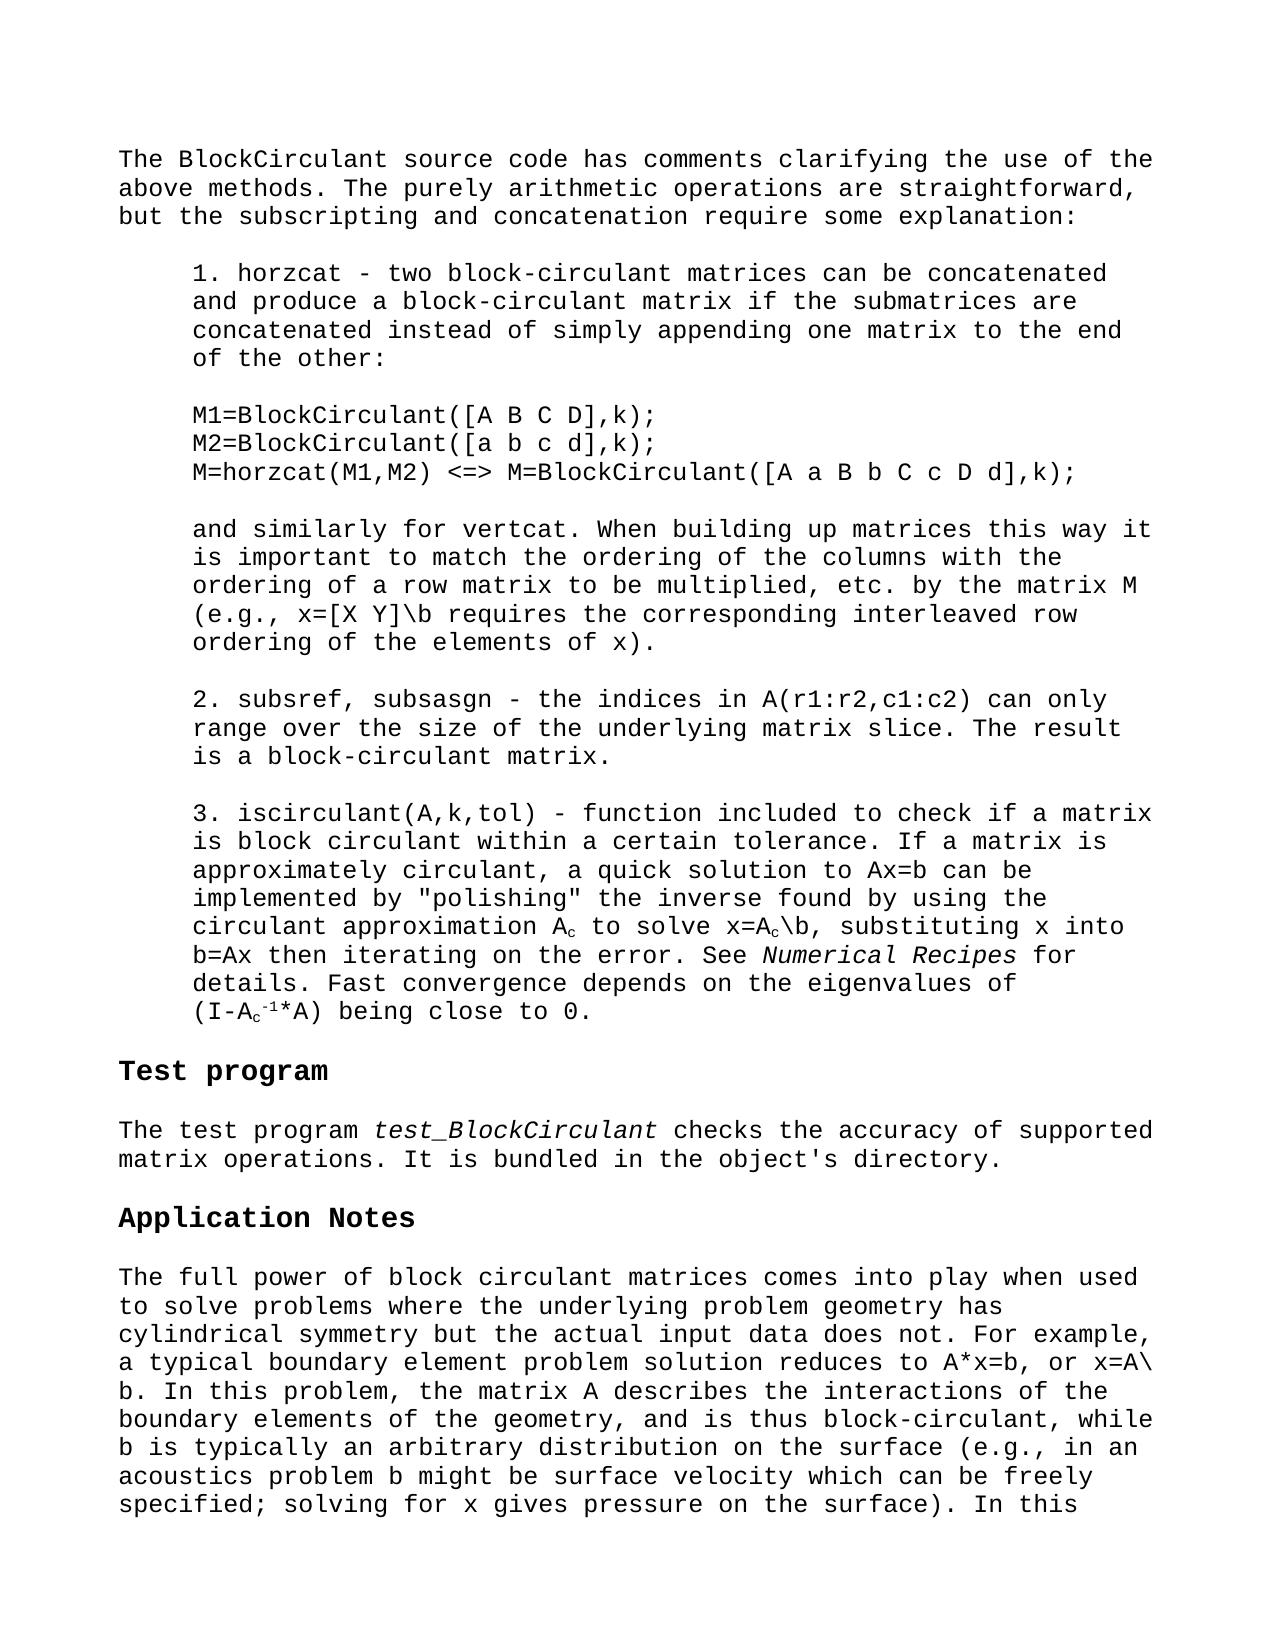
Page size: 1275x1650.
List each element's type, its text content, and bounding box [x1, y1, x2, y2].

text 3. iscirculant(A,k,tol) - function included to check if a matrix is block circulant within a certain tolerance. If a matrix is approximately circulant, a quick solution to Ax=b can be implemented by "polishing" the inverse found by using the circulant approximation Ac to solve x=Ac\b, substituting x into b=Ax then iterating on the error. See Numerical Recipes for details. Fast convergence depends on the eigenvalues of (I-Ac-1*A) being close to 0. [192, 801, 1157, 1027]
text The full power of block circulant matrices comes into play when used to solve problems where the underlying problem geometry has cylindrical symmetry but the actual input data does not. For example, a typical boundary element problem solution reduces to A*x=b, or x=A\b. In this problem, the matrix A describes the interactions of the boundary elements of the geometry, and is thus block-circulant, while b is typically an arbitrary distribution on the surface (e.g., in an acoustics problem b might be surface velocity which can be freely specified; solving for x gives pressure on the surface). In this [118, 1265, 1157, 1520]
text The BlockCirculant source code has comments clarifying the use of the above methods. The purely arithmetic operations are straightforward, but the subscripting and concatenation require some explanation: [118, 147, 1157, 232]
text 1. horzcat - two block-circulant matrices can be concatenated and produce a block-circulant matrix if the submatrices are concatenated instead of simply appending one matrix to the end of the other: [192, 261, 1157, 374]
text Test program [118, 1056, 1157, 1089]
text 2. subsref, subsasgn - the indices in A(r1:r2,c1:c2) can only range over the size of the underlying matrix slice. The result is a block-circulant matrix. [192, 687, 1157, 772]
text M=horzcat(M1,M2) <=> M=BlockCirculant([A a B b C c D d],k); [192, 459, 1157, 488]
text M1=BlockCirculant([A B C D],k); [192, 403, 1157, 431]
text The test program test_BlockCirculant checks the accuracy of supported matrix operations. It is bundled in the object's directory. [118, 1118, 1157, 1174]
text Application Notes [118, 1203, 1157, 1236]
text and similarly for vertcat. When building up matrices this way it is important to match the ordering of the columns with the ordering of a row matrix to be multiplied, etc. by the matrix M (e.g., x=[X Y]\b requires the corresponding interleaved row ordering of the elements of x). [192, 516, 1157, 658]
text M2=BlockCirculant([a b c d],k); [192, 431, 1157, 459]
